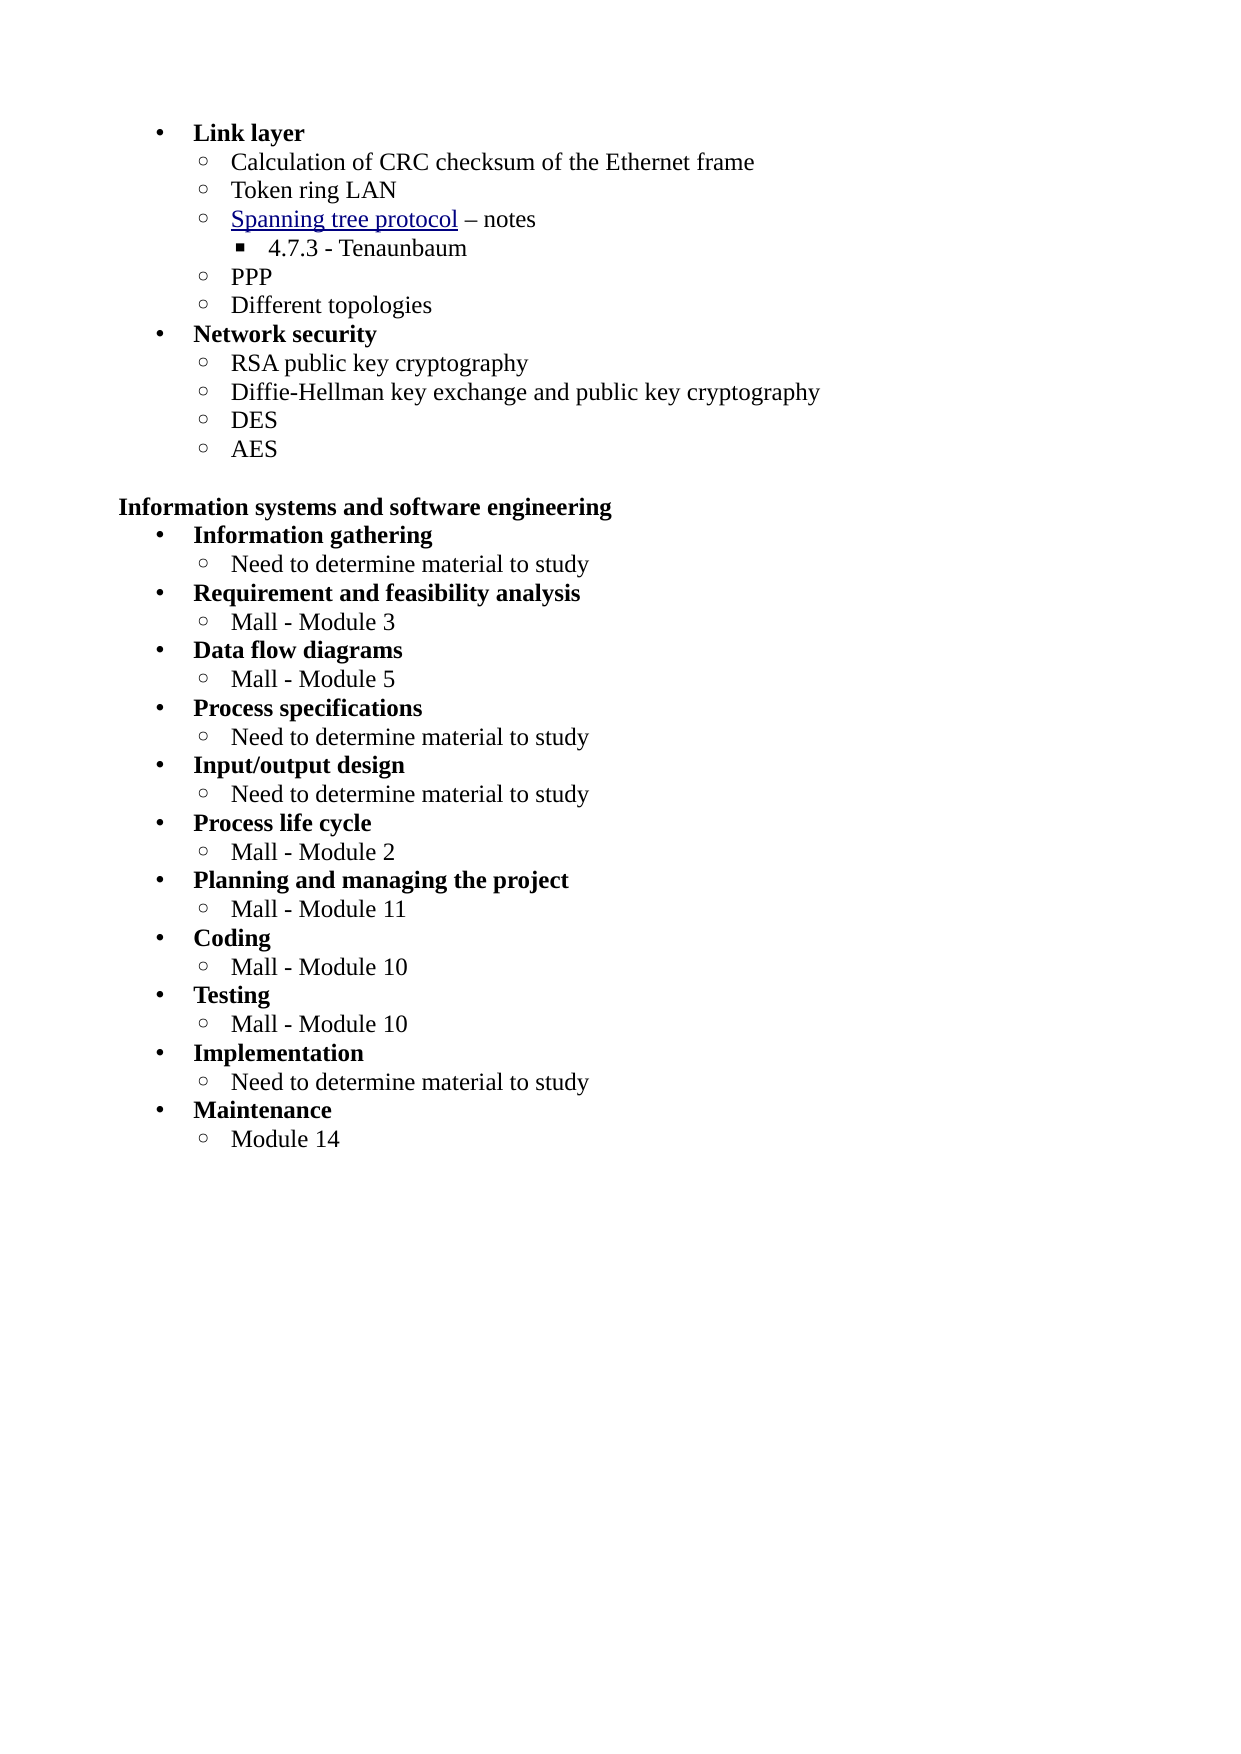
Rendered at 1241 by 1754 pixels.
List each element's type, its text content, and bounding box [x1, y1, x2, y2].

list Mall - Module 2 [193, 837, 1122, 866]
list Spanning tree protocol – notes [193, 204, 1122, 233]
list Need to determine material to study [193, 549, 1122, 578]
list Implementation [156, 1038, 1122, 1067]
list Mall - Module 3 [193, 607, 1122, 636]
list Module 14 [193, 1124, 1122, 1153]
list Mall - Module 11 [193, 894, 1122, 923]
list Process life cycle [156, 808, 1122, 837]
list 4.7.3 - Tenaunbaum [231, 233, 1122, 262]
list Mall - Module 10 [193, 1009, 1122, 1038]
list Input/output design [156, 751, 1122, 779]
list Need to determine material to study [193, 722, 1122, 751]
list Data flow diagrams [156, 636, 1122, 664]
list DES [193, 406, 1122, 434]
list Token ring LAN [193, 176, 1122, 204]
list Need to determine material to study [193, 779, 1122, 808]
list Network security [156, 319, 1122, 348]
list Information gathering [156, 521, 1122, 549]
list Testing [156, 981, 1122, 1009]
list Process specifications [156, 693, 1122, 722]
list Requirement and feasibility analysis [156, 578, 1122, 607]
text Information systems and software engineering [118, 492, 1122, 521]
list Different topologies [193, 291, 1122, 319]
list Need to determine material to study [193, 1067, 1122, 1096]
list Maintenance [156, 1096, 1122, 1124]
list Link layer [156, 118, 1122, 147]
list PPP [193, 262, 1122, 291]
list Coding [156, 923, 1122, 952]
list Planning and managing the project [156, 866, 1122, 894]
list Calculation of CRC checksum of the Ethernet frame [193, 147, 1122, 176]
list Mall - Module 10 [193, 952, 1122, 981]
list RSA public key cryptography [193, 348, 1122, 377]
list AES [193, 434, 1122, 463]
list Mall - Module 5 [193, 664, 1122, 693]
list Diffie-Hellman key exchange and public key cryptography [193, 377, 1122, 406]
